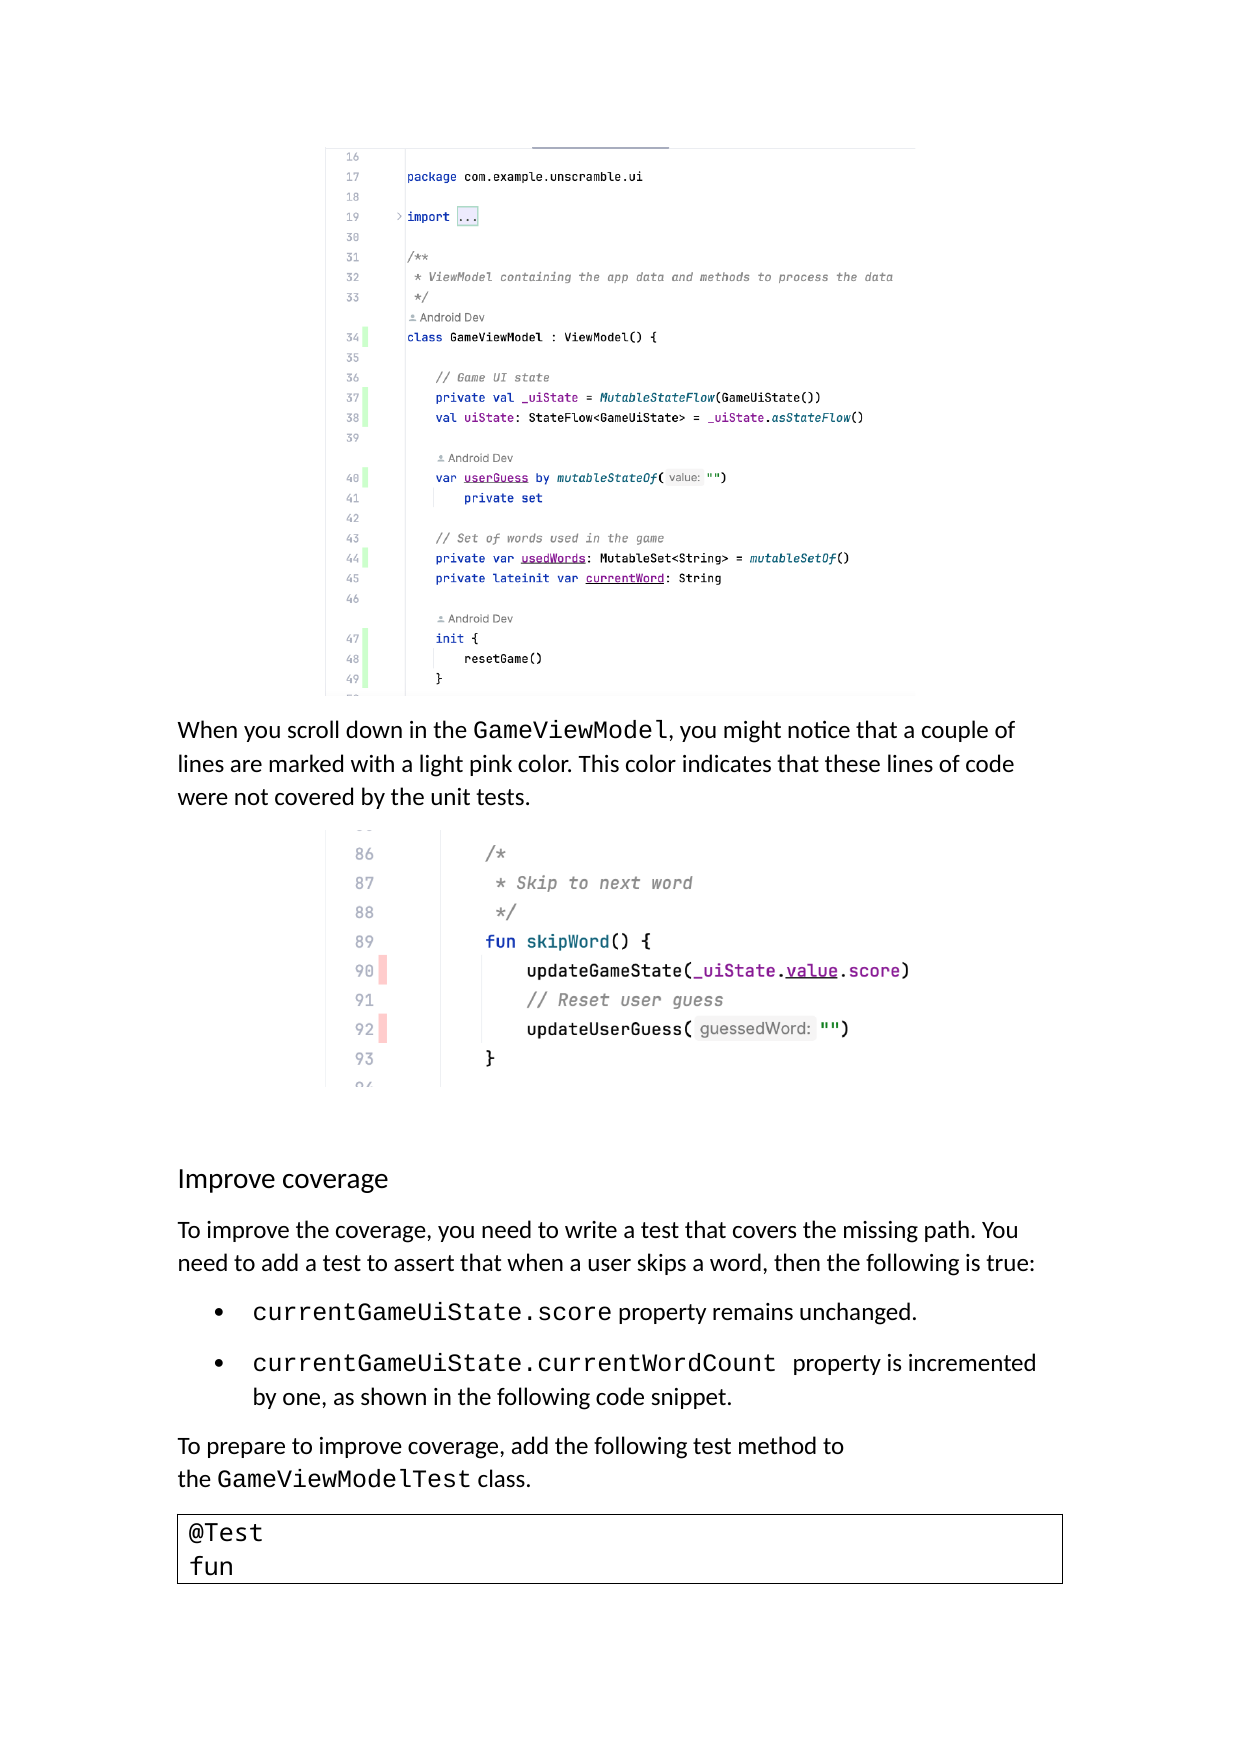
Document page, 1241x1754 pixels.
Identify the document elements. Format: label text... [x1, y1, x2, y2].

text To improve the coverage, you need to write a test that covers the missing path. You need to add a test to assert that when a user skips a word, then the following is true: [177, 1215, 1063, 1278]
text To prepare to improve coverage, add the following test method to the GameViewModelTest class. [177, 1430, 1063, 1495]
text Improve coverage [177, 1160, 1063, 1196]
list currentGameUiState.score property remains unchanged. [215, 1297, 1063, 1328]
table_header @Test fun [178, 1515, 1062, 1583]
list currentGameUiState.currentWordCount property is incremented by one, as shown in the following code snippet. [215, 1347, 1063, 1412]
text When you scroll down in the GameViewModel, you might notice that a couple of lines are marked with a light pink color. This color indicates that these lines of code were not covered by the unit tests. [177, 714, 1063, 811]
